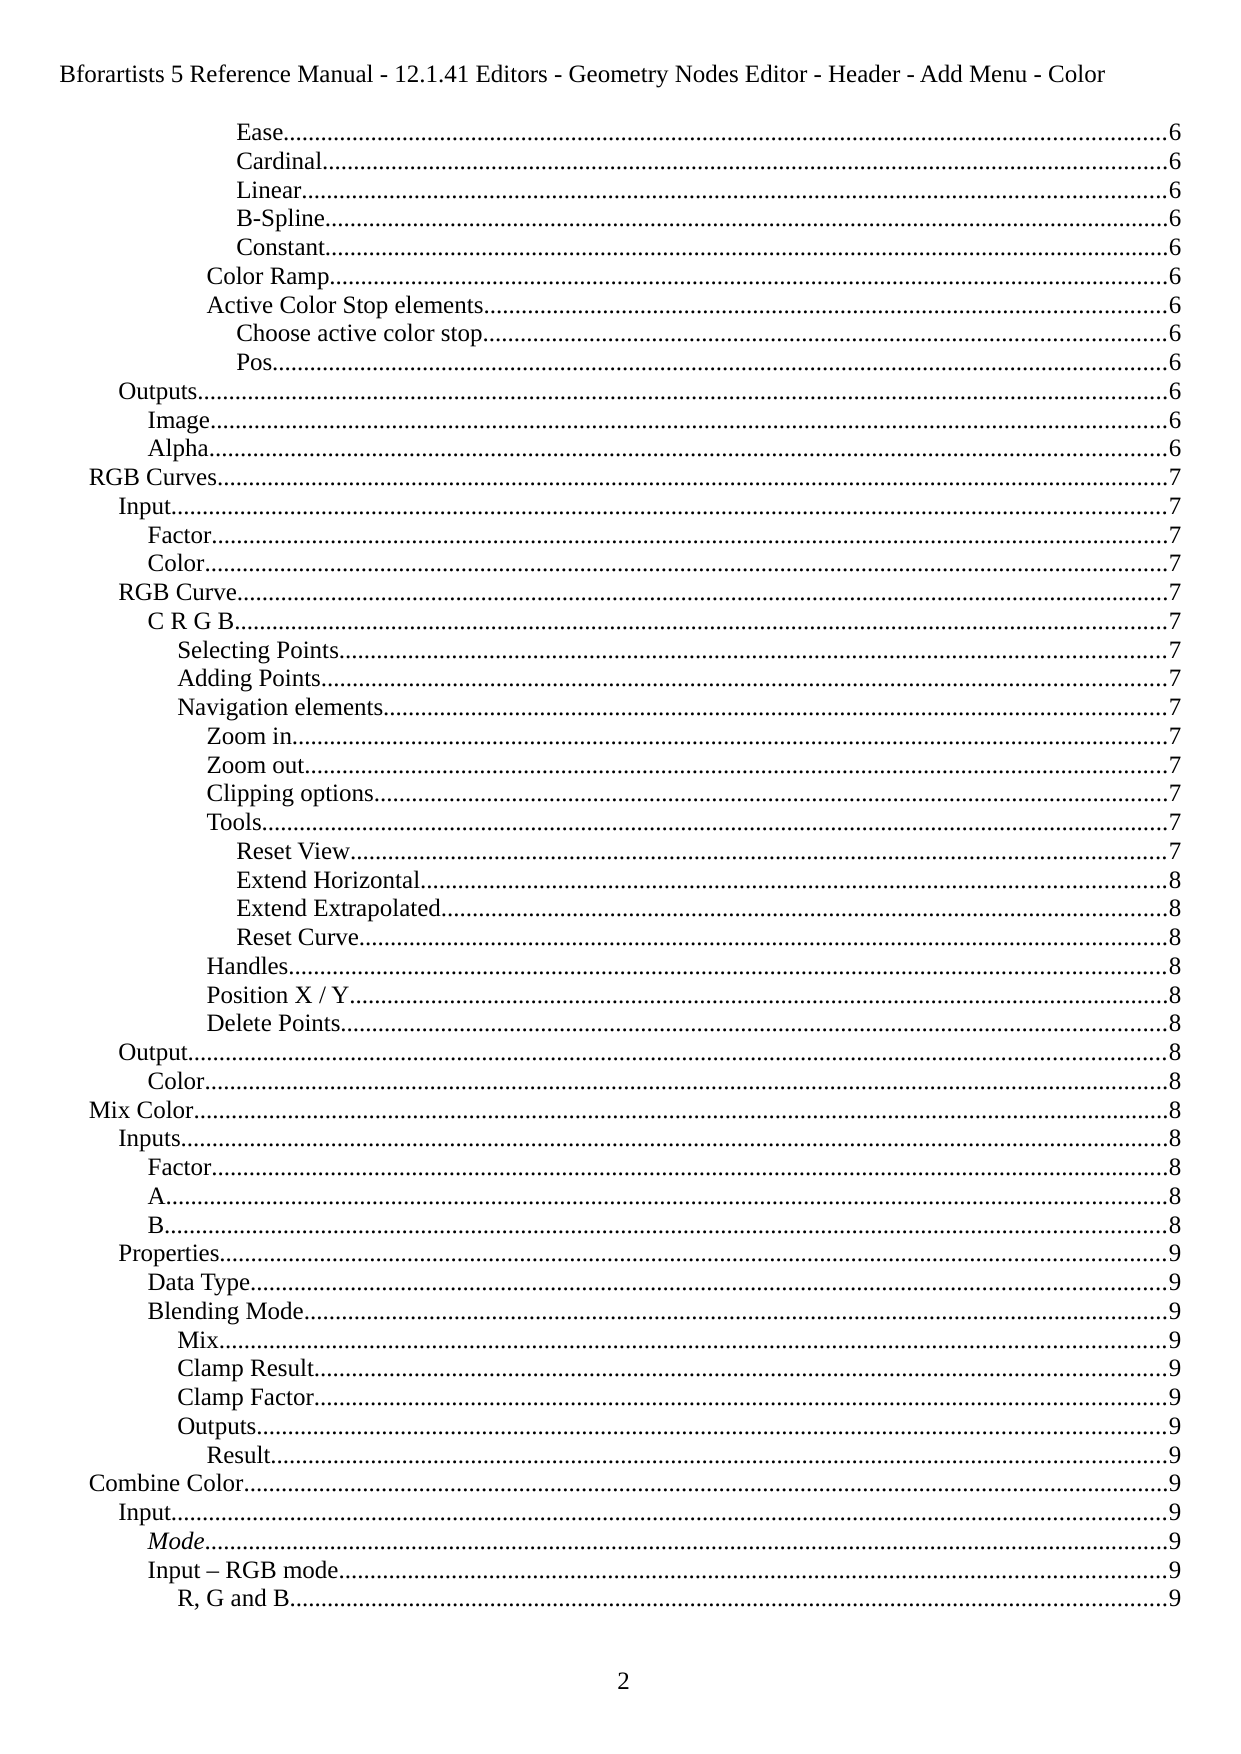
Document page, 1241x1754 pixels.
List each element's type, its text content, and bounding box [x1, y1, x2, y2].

text Color 7 [147, 548, 1181, 577]
text Extend Extrapolated 8 [236, 893, 1181, 922]
text Mode 9 [147, 1526, 1181, 1555]
text Combine Color 9 [88, 1468, 1181, 1497]
text Reset View 7 [236, 836, 1181, 865]
text Inputs 8 [118, 1123, 1181, 1152]
text Reset Curve 8 [236, 922, 1181, 951]
text Mix Color 8 [88, 1095, 1181, 1123]
text Selecting Points 7 [177, 635, 1181, 663]
text RGB Curves 7 [88, 462, 1181, 491]
text Ease 6 [236, 117, 1181, 146]
text Clamp Factor 9 [177, 1382, 1181, 1411]
text Properties 9 [118, 1238, 1181, 1267]
text Result 9 [206, 1440, 1181, 1468]
text Factor 7 [147, 520, 1181, 548]
text Adding Points 7 [177, 663, 1181, 692]
text B-Spline 6 [236, 203, 1181, 232]
text Clamp Result 9 [177, 1353, 1181, 1382]
text Position X / Y 8 [206, 980, 1181, 1008]
text Constant 6 [236, 232, 1181, 261]
text B 8 [147, 1210, 1181, 1238]
text Input 9 [118, 1497, 1181, 1526]
text Alpha 6 [147, 433, 1181, 462]
text Input – RGB mode 9 [147, 1555, 1181, 1583]
text Outputs 9 [177, 1411, 1181, 1440]
text Output 8 [118, 1037, 1181, 1066]
text Choose active color stop 6 [236, 318, 1181, 347]
text Outputs 6 [118, 376, 1181, 405]
text Clipping options 7 [206, 778, 1181, 807]
text Data Type 9 [147, 1267, 1181, 1296]
text Color 8 [147, 1066, 1181, 1095]
text Linear 6 [236, 175, 1181, 203]
text Cardinal 6 [236, 146, 1181, 175]
text Mix 9 [177, 1325, 1181, 1353]
text Handles 8 [206, 951, 1181, 980]
text Input 7 [118, 491, 1181, 520]
text Delete Points 8 [206, 1008, 1181, 1037]
text R, G and B 9 [177, 1583, 1181, 1612]
text Active Color Stop elements 6 [206, 290, 1181, 318]
text Extend Horizontal 8 [236, 865, 1181, 893]
text Tools 7 [206, 807, 1181, 836]
text Factor 8 [147, 1152, 1181, 1181]
text RGB Curve 7 [118, 577, 1181, 606]
text C R G B 7 [147, 606, 1181, 635]
text Zoom in 7 [206, 721, 1181, 750]
text Blending Mode 9 [147, 1296, 1181, 1325]
text Image 6 [147, 405, 1181, 433]
text Navigation elements 7 [177, 692, 1181, 721]
text Color Ramp 6 [206, 261, 1181, 290]
text A 8 [147, 1181, 1181, 1210]
text Pos 6 [236, 347, 1181, 376]
text Zoom out 7 [206, 750, 1181, 778]
